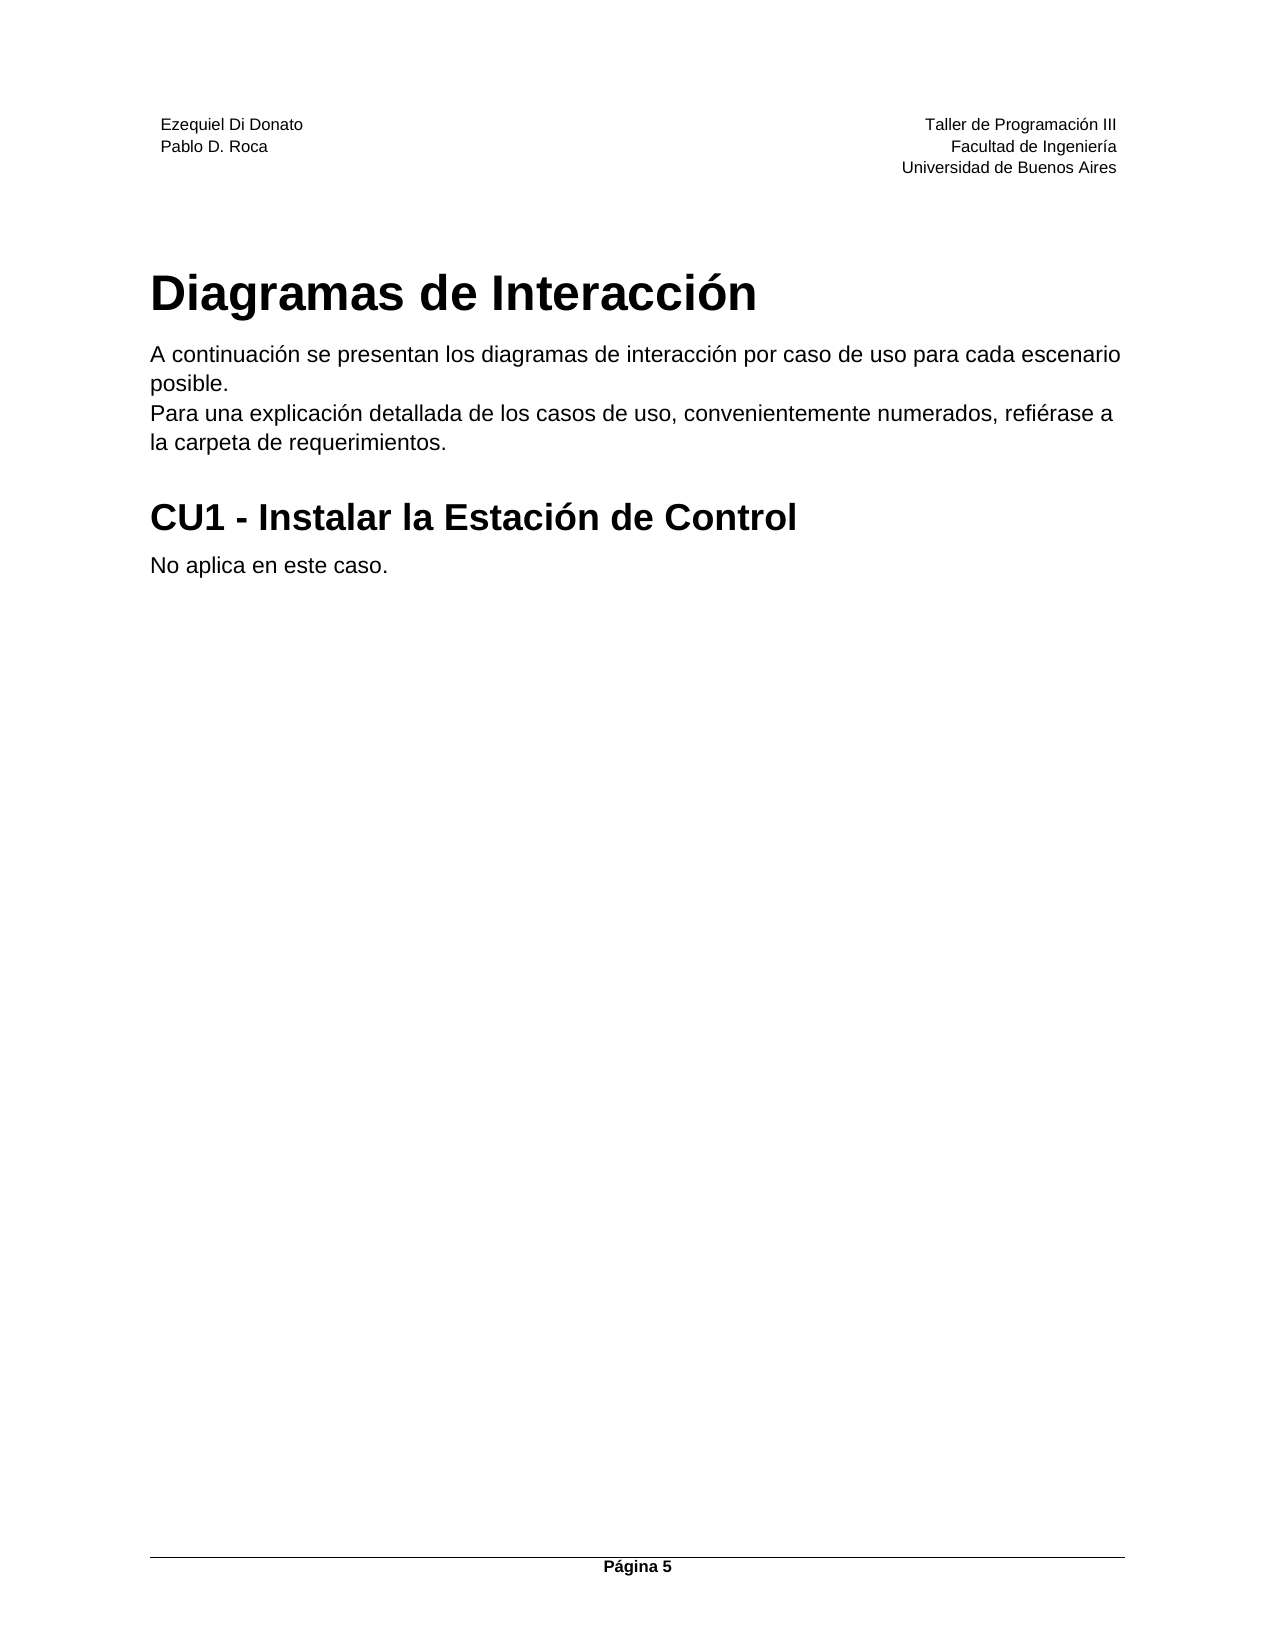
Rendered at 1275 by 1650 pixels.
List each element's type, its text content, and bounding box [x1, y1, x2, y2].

text No aplica en este caso. [150, 553, 1125, 579]
subtitle CU1 - Instalar la Estación de Control [150, 497, 1125, 539]
text Para una explicación detallada de los casos de uso, convenientemente numerados, refiérase a la carpeta de requerimientos. [150, 401, 1125, 456]
subtitle Diagramas de Interacción [150, 265, 1125, 321]
text A continuación se presentan los diagramas de interacción por caso de uso para cada escenario posible. [150, 342, 1125, 397]
